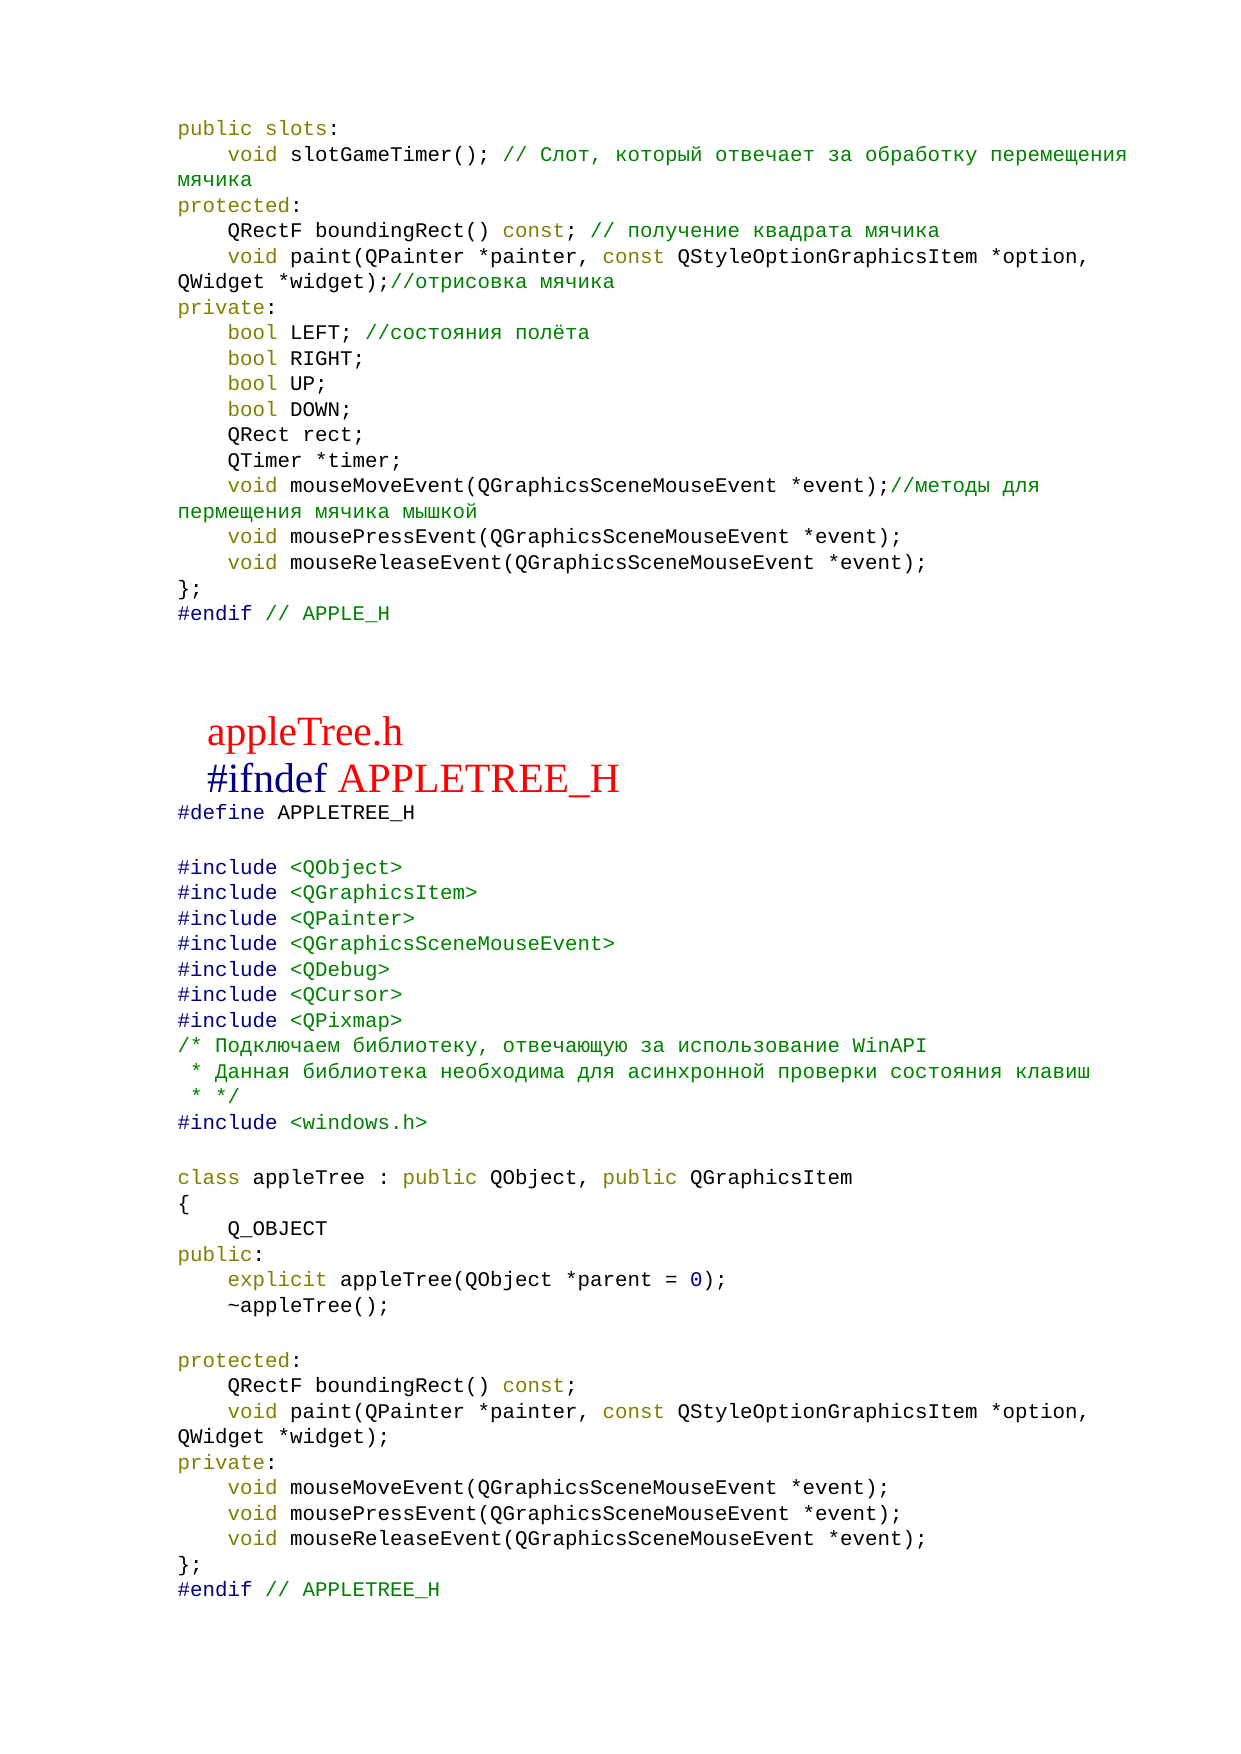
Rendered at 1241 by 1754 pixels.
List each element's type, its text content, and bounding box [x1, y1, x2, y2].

text #define APPLETREE_H [177, 802, 1152, 825]
text public: [177, 1243, 1152, 1267]
text bool DOWN; [177, 399, 1152, 422]
text void mouseReleaseEvent(QGraphicsSceneMouseEvent *event); [177, 552, 1152, 576]
text void mouseReleaseEvent(QGraphicsSceneMouseEvent *event); [177, 1528, 1152, 1552]
text private: [177, 1452, 1152, 1475]
text protected: [177, 195, 1152, 218]
text * Данная библиотека необходима для асинхронной проверки состояния клавиш [177, 1061, 1152, 1084]
text QRectF boundingRect() const; [177, 1375, 1152, 1399]
text * */ [177, 1086, 1152, 1110]
text void mousePressEvent(QGraphicsSceneMouseEvent *event); [177, 1503, 1152, 1526]
text void mouseMoveEvent(QGraphicsSceneMouseEvent *event); [177, 1477, 1152, 1501]
text #ifndef APPLETREE_H [177, 754, 1152, 802]
text }; [177, 577, 1152, 601]
text #include <windows.h> [177, 1112, 1152, 1136]
text { [177, 1192, 1152, 1216]
text appleTree.h [177, 706, 1152, 754]
text void paint(QPainter *painter, const QStyleOptionGraphicsItem *option, QWidget *widget);//отрисовка мячика [177, 246, 1152, 295]
text #include <QDebug> [177, 959, 1152, 982]
text bool UP; [177, 373, 1152, 397]
text QTimer *timer; [177, 450, 1152, 473]
text QRectF boundingRect() const; // получение квадрата мячика [177, 220, 1152, 244]
text public slots: [177, 118, 1152, 142]
text ~appleTree(); [177, 1294, 1152, 1318]
text bool RIGHT; [177, 348, 1152, 371]
text #include <QPixmap> [177, 1010, 1152, 1033]
text class appleTree : public QObject, public QGraphicsItem [177, 1167, 1152, 1191]
text void mousePressEvent(QGraphicsSceneMouseEvent *event); [177, 526, 1152, 550]
text Q_OBJECT [177, 1218, 1152, 1242]
text #endif // APPLETREE_H [177, 1579, 1152, 1603]
text void paint(QPainter *painter, const QStyleOptionGraphicsItem *option, QWidget *widget); [177, 1401, 1152, 1450]
text explicit appleTree(QObject *parent = 0); [177, 1269, 1152, 1293]
text #include <QGraphicsItem> [177, 882, 1152, 906]
text void mouseMoveEvent(QGraphicsSceneMouseEvent *event);//методы для пермещения мячика мышкой [177, 475, 1152, 524]
text #include <QPainter> [177, 908, 1152, 931]
text protected: [177, 1349, 1152, 1373]
text }; [177, 1554, 1152, 1577]
text void slotGameTimer(); // Слот, который отвечает за обработку перемещения мячика [177, 144, 1152, 193]
text #endif // APPLE_H [177, 603, 1152, 627]
text QRect rect; [177, 424, 1152, 448]
text #include <QCursor> [177, 984, 1152, 1008]
text /* Подключаем библиотеку, отвечающую за использование WinAPI [177, 1035, 1152, 1059]
text bool LEFT; //состояния полёта [177, 322, 1152, 346]
text #include <QObject> [177, 857, 1152, 880]
text #include <QGraphicsSceneMouseEvent> [177, 933, 1152, 957]
text private: [177, 297, 1152, 320]
